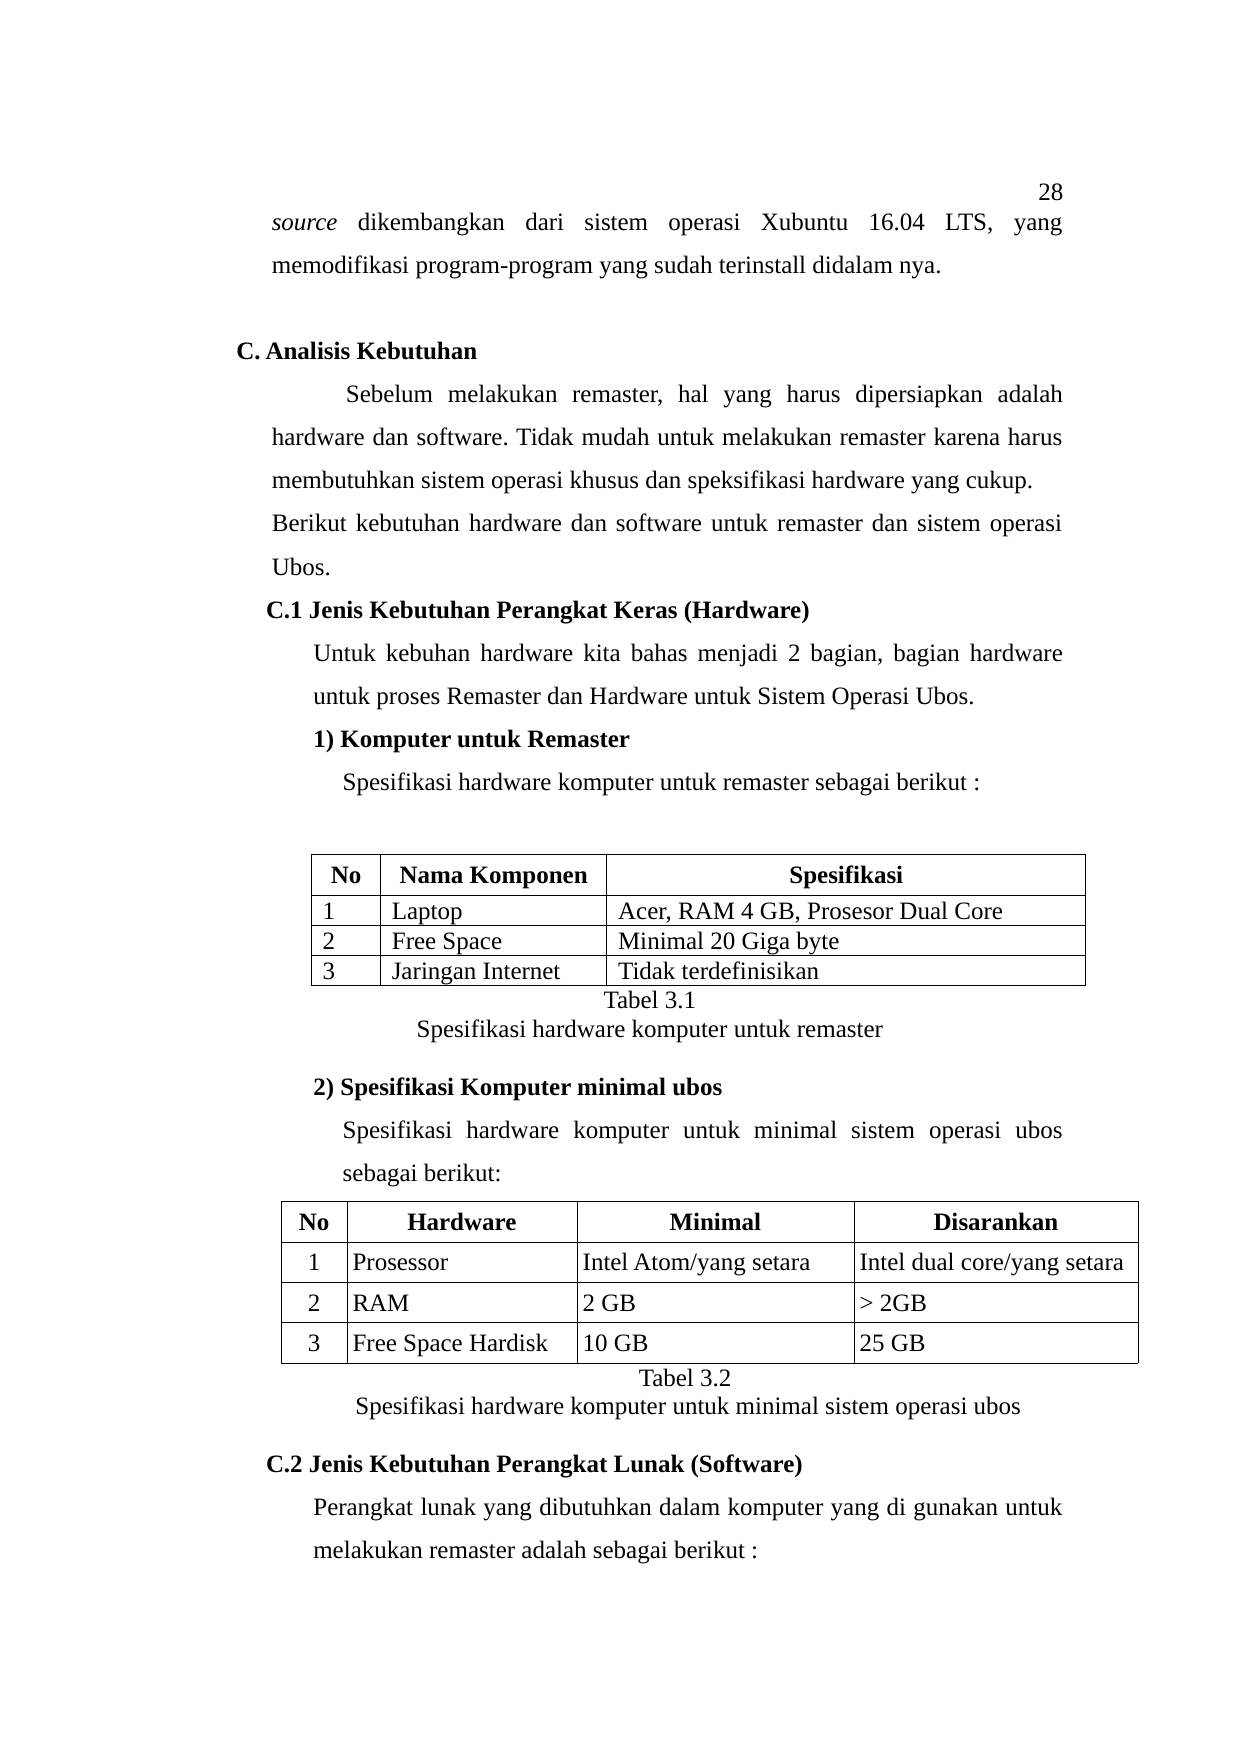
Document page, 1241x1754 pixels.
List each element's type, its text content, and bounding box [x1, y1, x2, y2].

table_cell 2 GB [578, 1283, 854, 1322]
table_header No [312, 855, 380, 895]
text Spesifikasi hardware komputer untuk remaster sebagai berikut : [342, 767, 1063, 796]
table_cell 25 GB [855, 1323, 1138, 1362]
table_cell 1 [312, 896, 380, 925]
table_header Spesifikasi [607, 855, 1085, 895]
text C.1 Jenis Kebutuhan Perangkat Keras (Hardware) [266, 595, 1063, 623]
table_cell Prosessor [348, 1243, 577, 1282]
text Spesifikasi hardware komputer untuk minimal sistem operasi ubos sebagai berikut: [342, 1115, 1063, 1187]
table_cell 2 [312, 926, 380, 955]
table_cell Laptop [381, 896, 606, 925]
table_header Disarankan [855, 1202, 1138, 1242]
table_cell Intel dual core/yang setara [855, 1243, 1138, 1282]
table_cell 2 [282, 1283, 347, 1322]
table_cell 3 [312, 956, 380, 984]
text 2) Spesifikasi Komputer minimal ubos [313, 1072, 1063, 1101]
text 1) Komputer untuk Remaster [313, 724, 1063, 753]
table_cell Free Space Hardisk [348, 1323, 577, 1362]
text Sebelum melakukan remaster, hal yang harus dipersiapkan adalah hardware dan software. Tidak mudah untuk melakukan remaster karena harus membutuhkan sistem operasi khusus dan speksifikasi hardware yang cukup. [272, 379, 1063, 494]
table_cell 3 [282, 1323, 347, 1362]
text source dikembangkan dari sistem operasi Xubuntu 16.04 LTS, yang memodifikasi program-program yang sudah terinstall didalam nya. [272, 207, 1063, 278]
table_header No [282, 1202, 347, 1242]
text C. Analisis Kebutuhan [236, 336, 1063, 365]
table_cell 1 [282, 1243, 347, 1282]
text Untuk kebuhan hardware kita bahas menjadi 2 bagian, bagian hardware untuk proses Remaster dan Hardware untuk Sistem Operasi Ubos. [313, 638, 1063, 710]
text C.2 Jenis Kebutuhan Perangkat Lunak (Software) [266, 1449, 1063, 1478]
table_cell 10 GB [578, 1323, 854, 1362]
table_cell > 2GB [855, 1283, 1138, 1322]
table_cell Acer, RAM 4 GB, Prosesor Dual Core [607, 896, 1085, 925]
table_cell Minimal 20 Giga byte [607, 926, 1085, 955]
table_header Hardware [348, 1202, 577, 1242]
table_cell Tidak terdefinisikan [607, 956, 1085, 984]
table_header Nama Komponen [381, 855, 606, 895]
table_cell Free Space [381, 926, 606, 955]
table_cell RAM [348, 1283, 577, 1322]
text Tabel 3.1 [236, 986, 1063, 1014]
text Spesifikasi hardware komputer untuk minimal sistem operasi ubos [313, 1391, 1063, 1420]
text Tabel 3.2 [313, 1364, 1063, 1391]
text Berikut kebutuhan hardware dan software untuk remaster dan sistem operasi Ubos. [272, 508, 1063, 580]
table_cell Intel Atom/yang setara [578, 1243, 854, 1282]
text Spesifikasi hardware komputer untuk remaster [236, 1014, 1063, 1043]
text Perangkat lunak yang dibutuhkan dalam komputer yang di gunakan untuk melakukan remaster adalah sebagai berikut : [313, 1492, 1063, 1564]
table_cell Jaringan Internet [381, 956, 606, 984]
table_header Minimal [578, 1202, 854, 1242]
